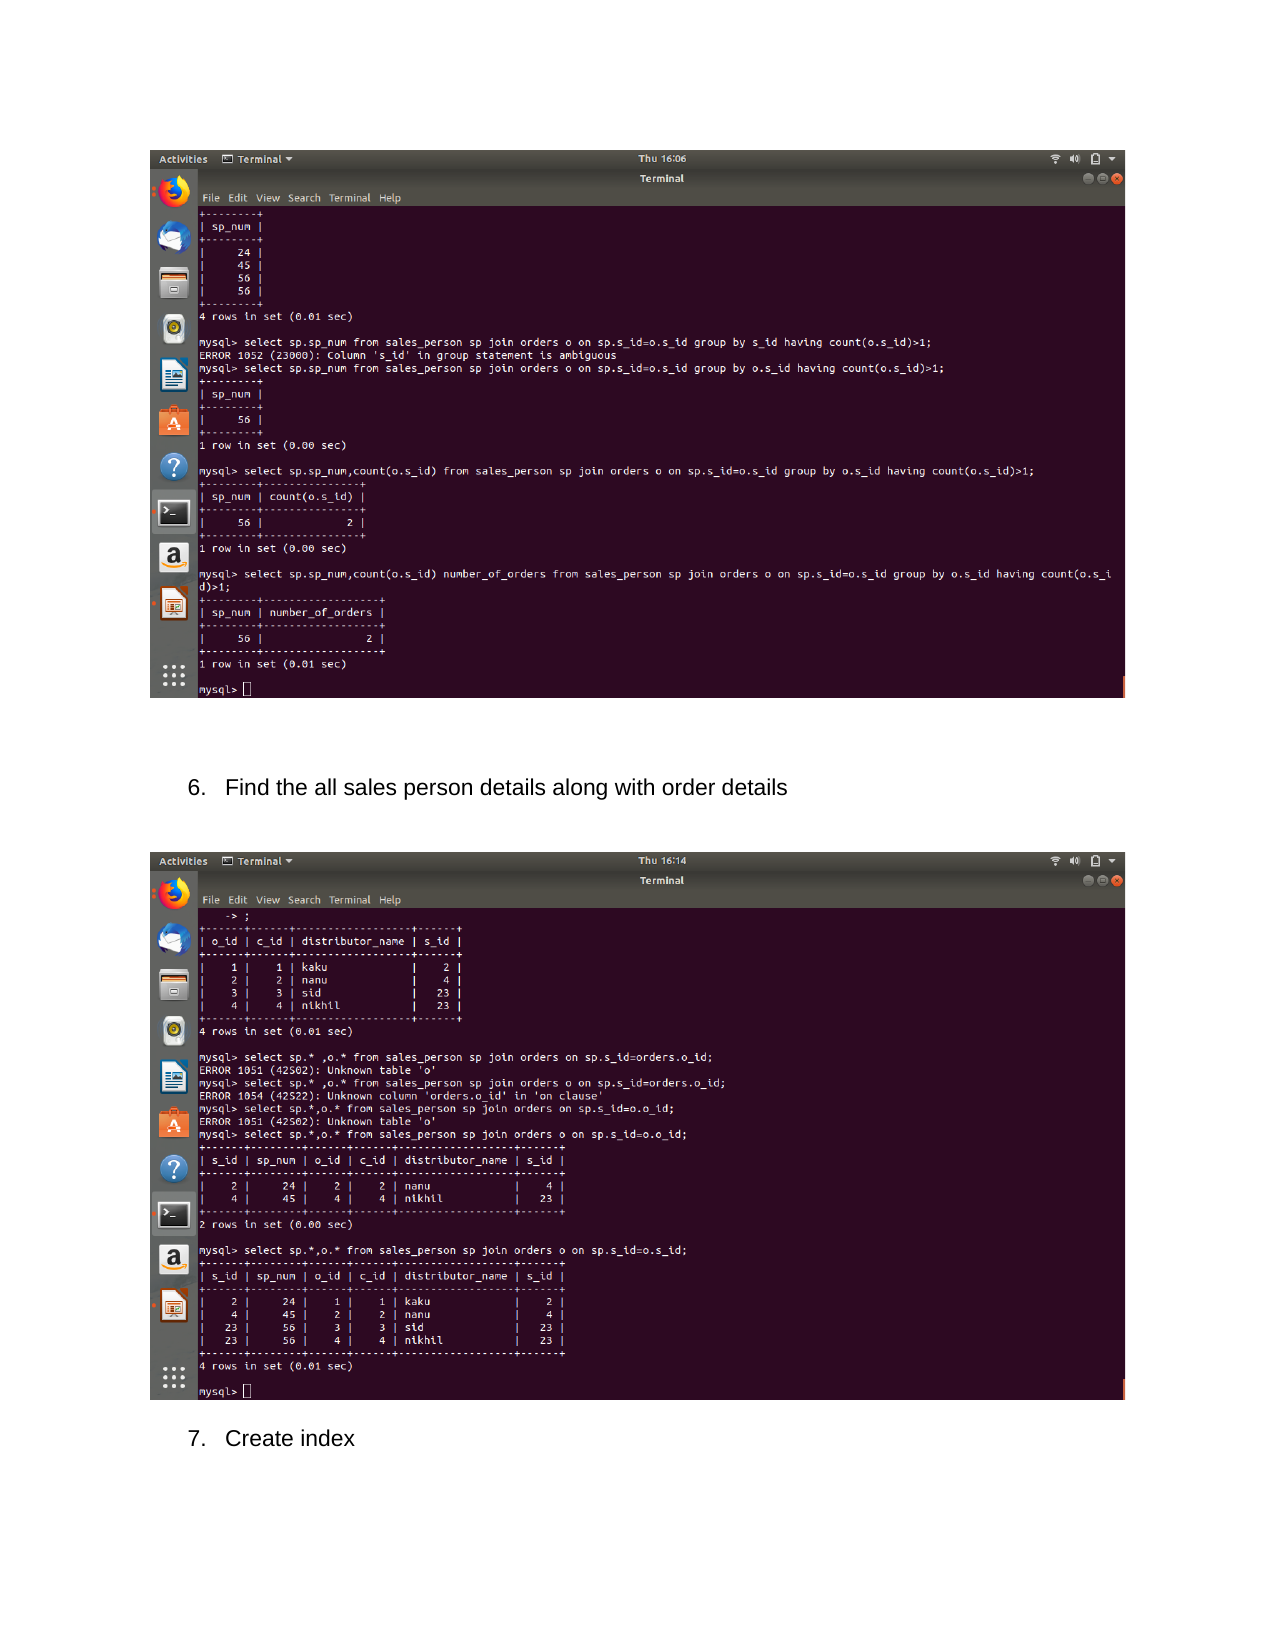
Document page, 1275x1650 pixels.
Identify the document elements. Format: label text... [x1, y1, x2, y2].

list Find the all sales person details along with order details [187, 774, 1125, 801]
picture [150, 150, 1125, 698]
picture [150, 852, 1125, 1400]
list Create index [187, 1425, 1125, 1451]
